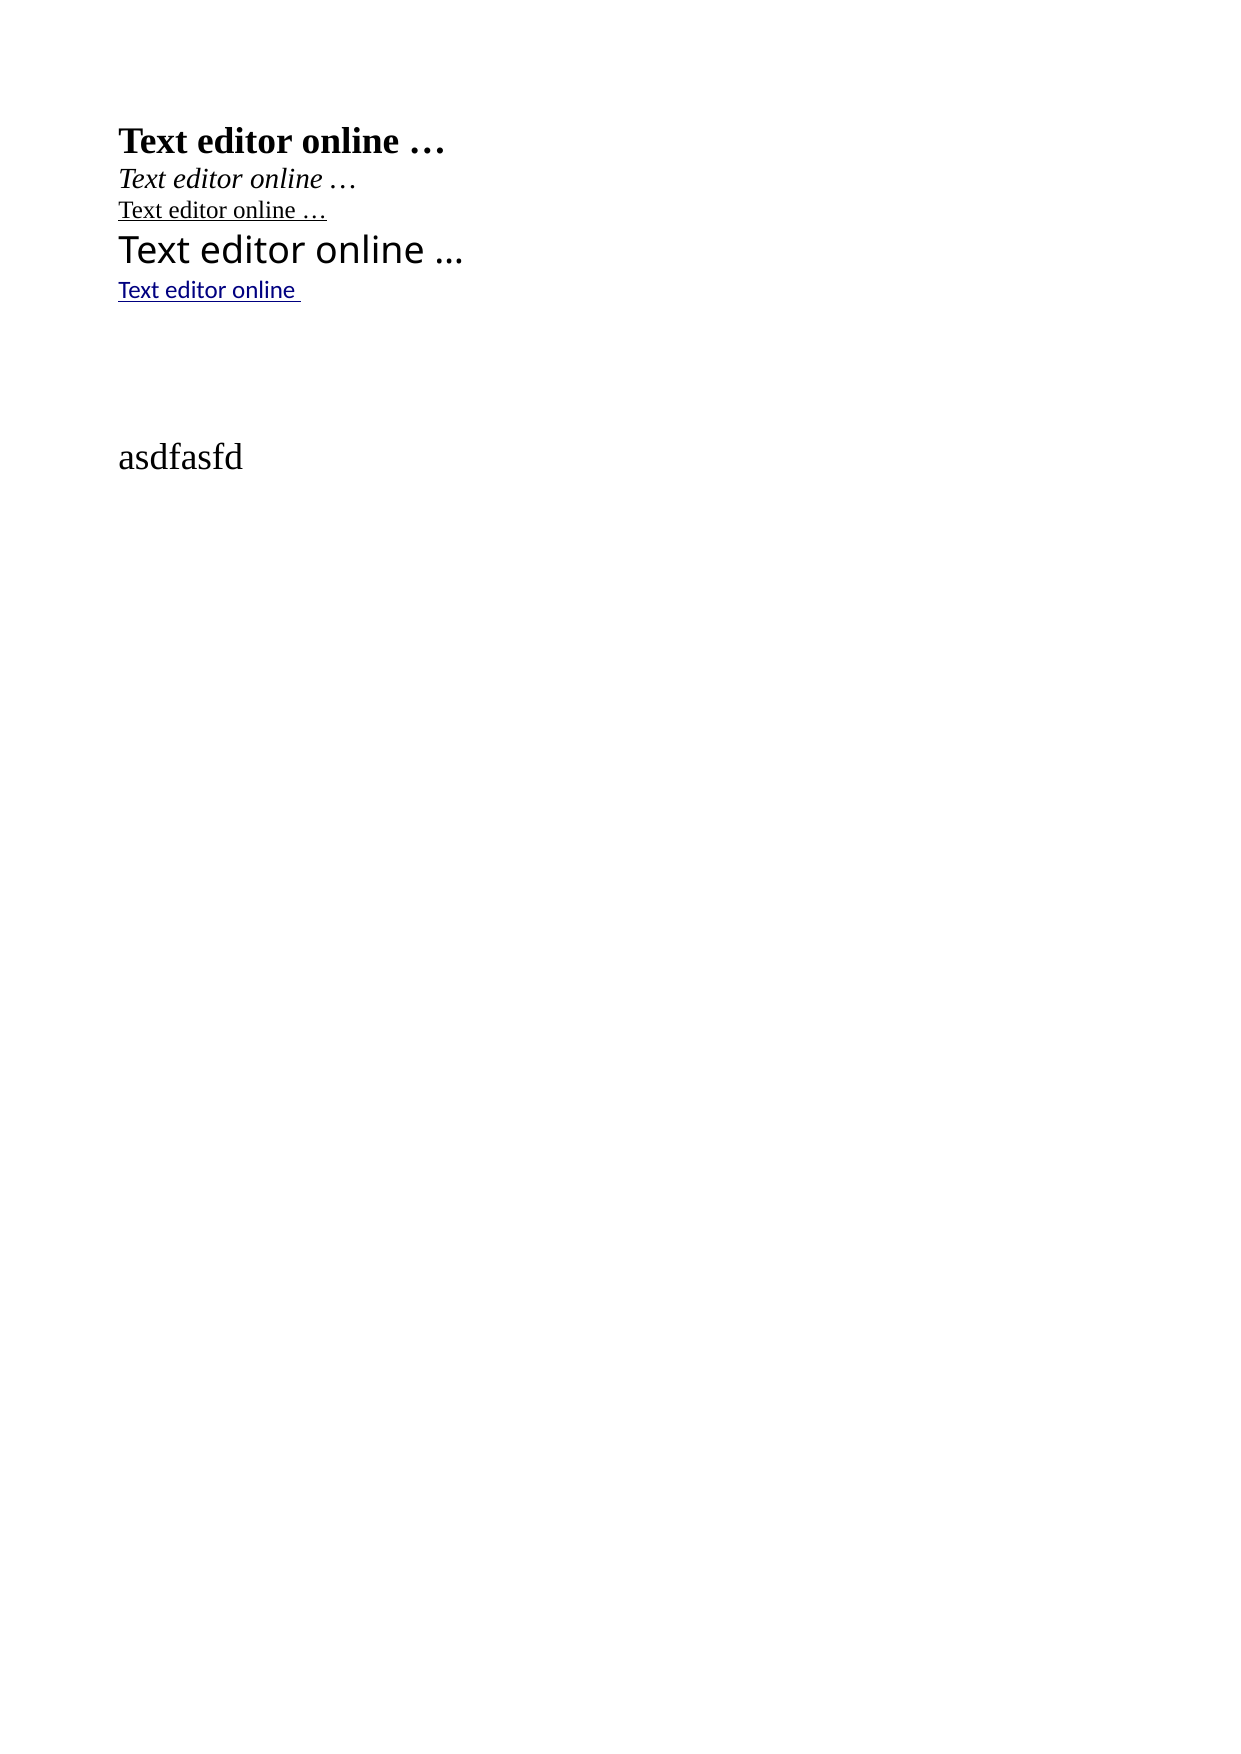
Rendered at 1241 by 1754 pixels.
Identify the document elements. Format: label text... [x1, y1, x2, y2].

text Text editor online … [118, 223, 1122, 274]
text Text editor online … [118, 118, 1122, 161]
text asdfasfd [118, 434, 1122, 478]
text Text editor online [118, 274, 1122, 305]
text Text editor online … [118, 195, 1122, 223]
text Text editor online … [118, 161, 1122, 195]
